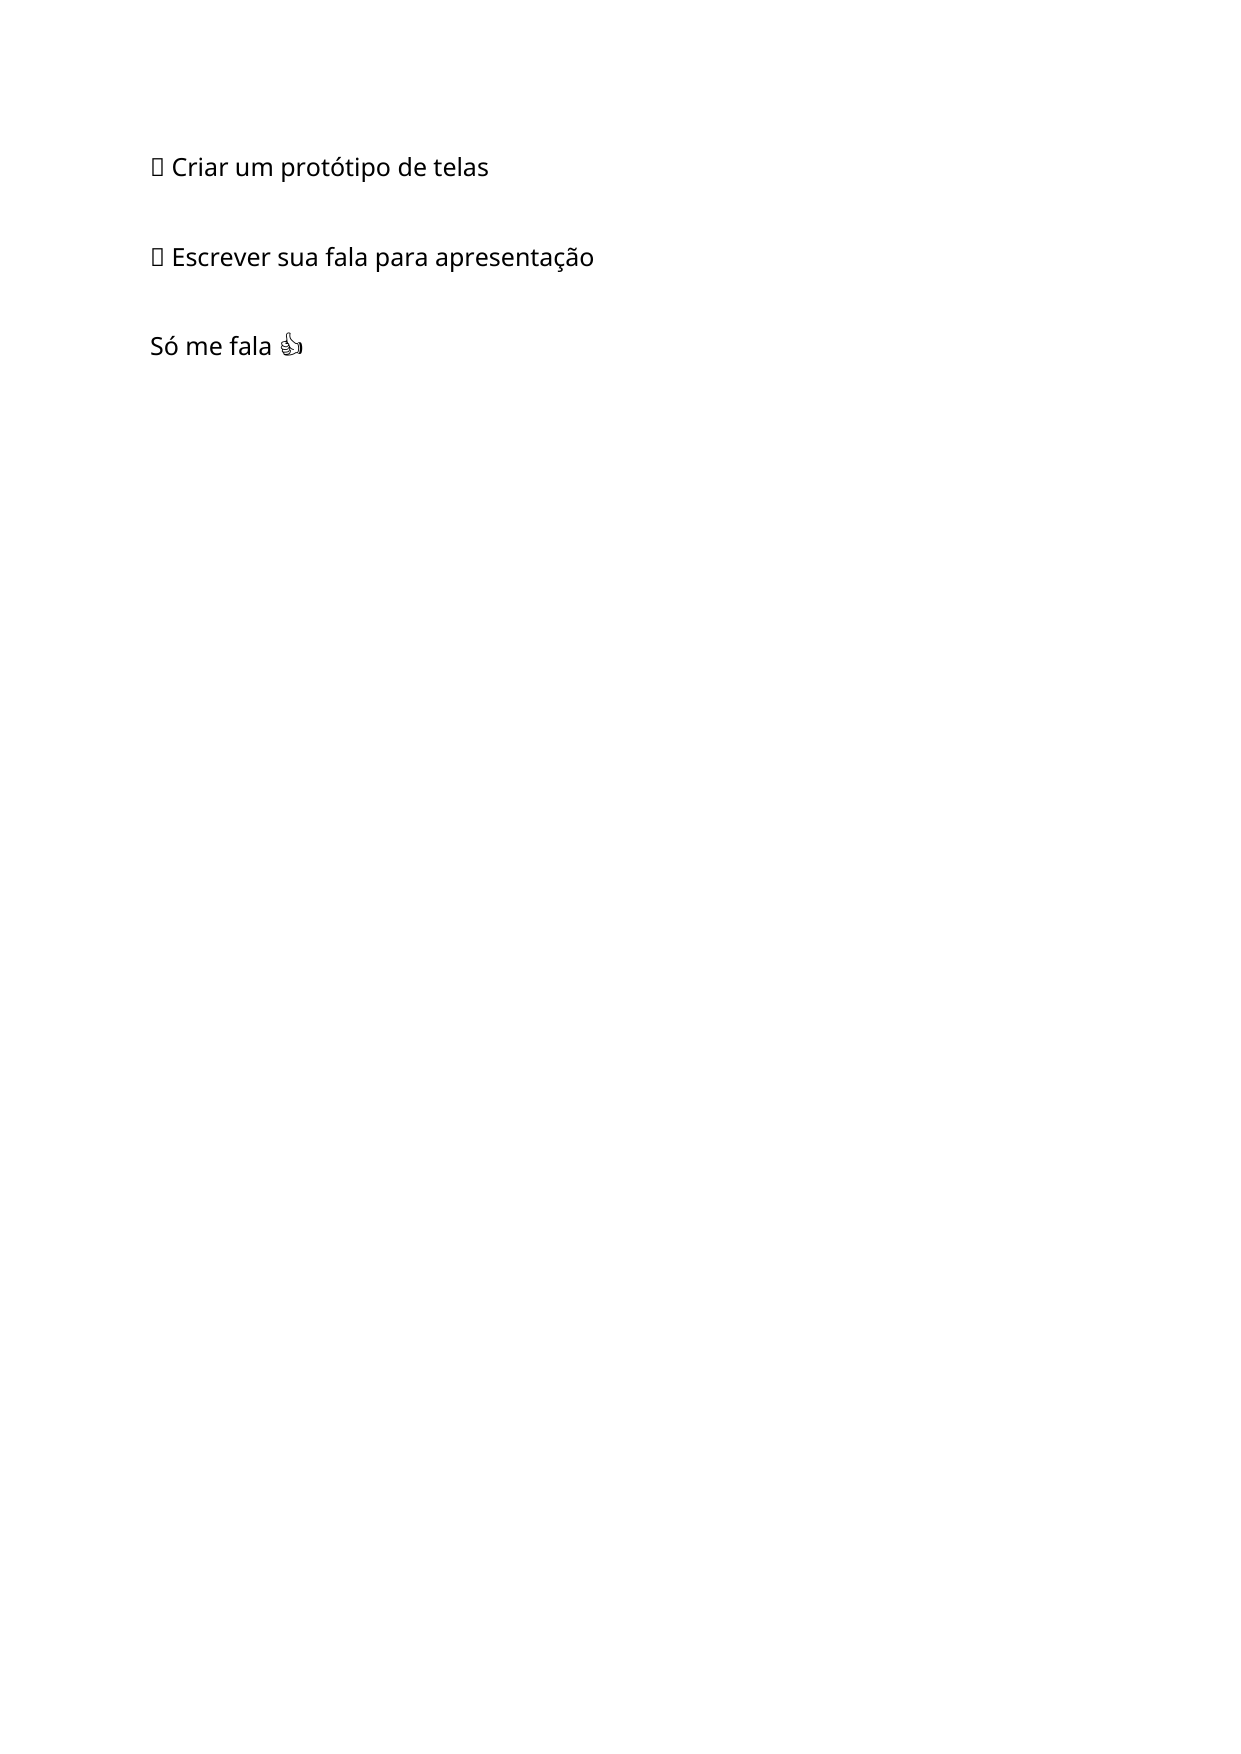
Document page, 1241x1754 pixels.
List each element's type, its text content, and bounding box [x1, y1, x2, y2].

text ✅ Escrever sua fala para apresentação [150, 239, 1090, 273]
text ✅ Criar um protótipo de telas [150, 150, 1090, 184]
text Só me fala 👍 [150, 329, 1090, 363]
